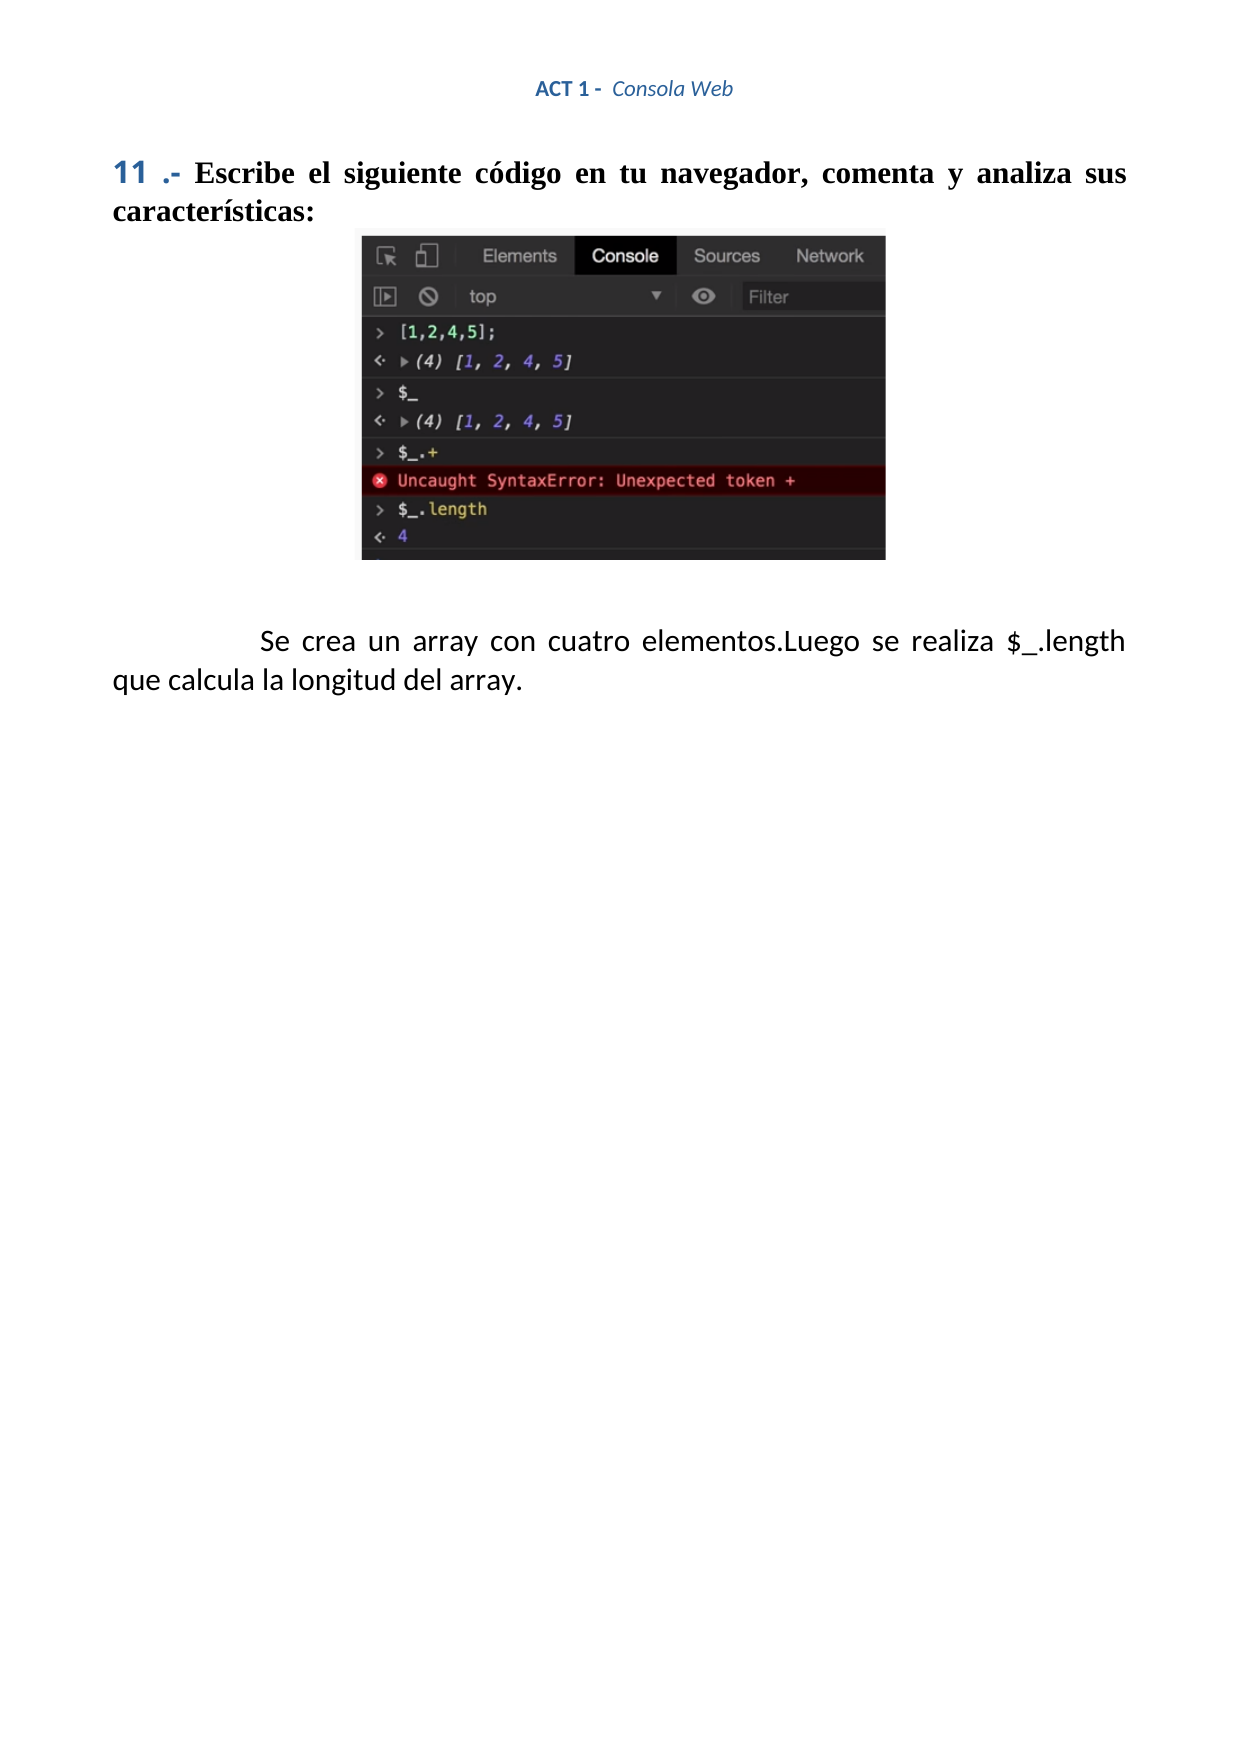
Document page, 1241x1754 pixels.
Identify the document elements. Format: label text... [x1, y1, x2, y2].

text 11 .- Escribe el siguiente código en tu navegador, comenta y analiza sus características: [112, 150, 1128, 228]
text Se crea un array con cuatro elementos.Luego se realiza $_.length que calcula la longitud del array. [112, 621, 1128, 698]
